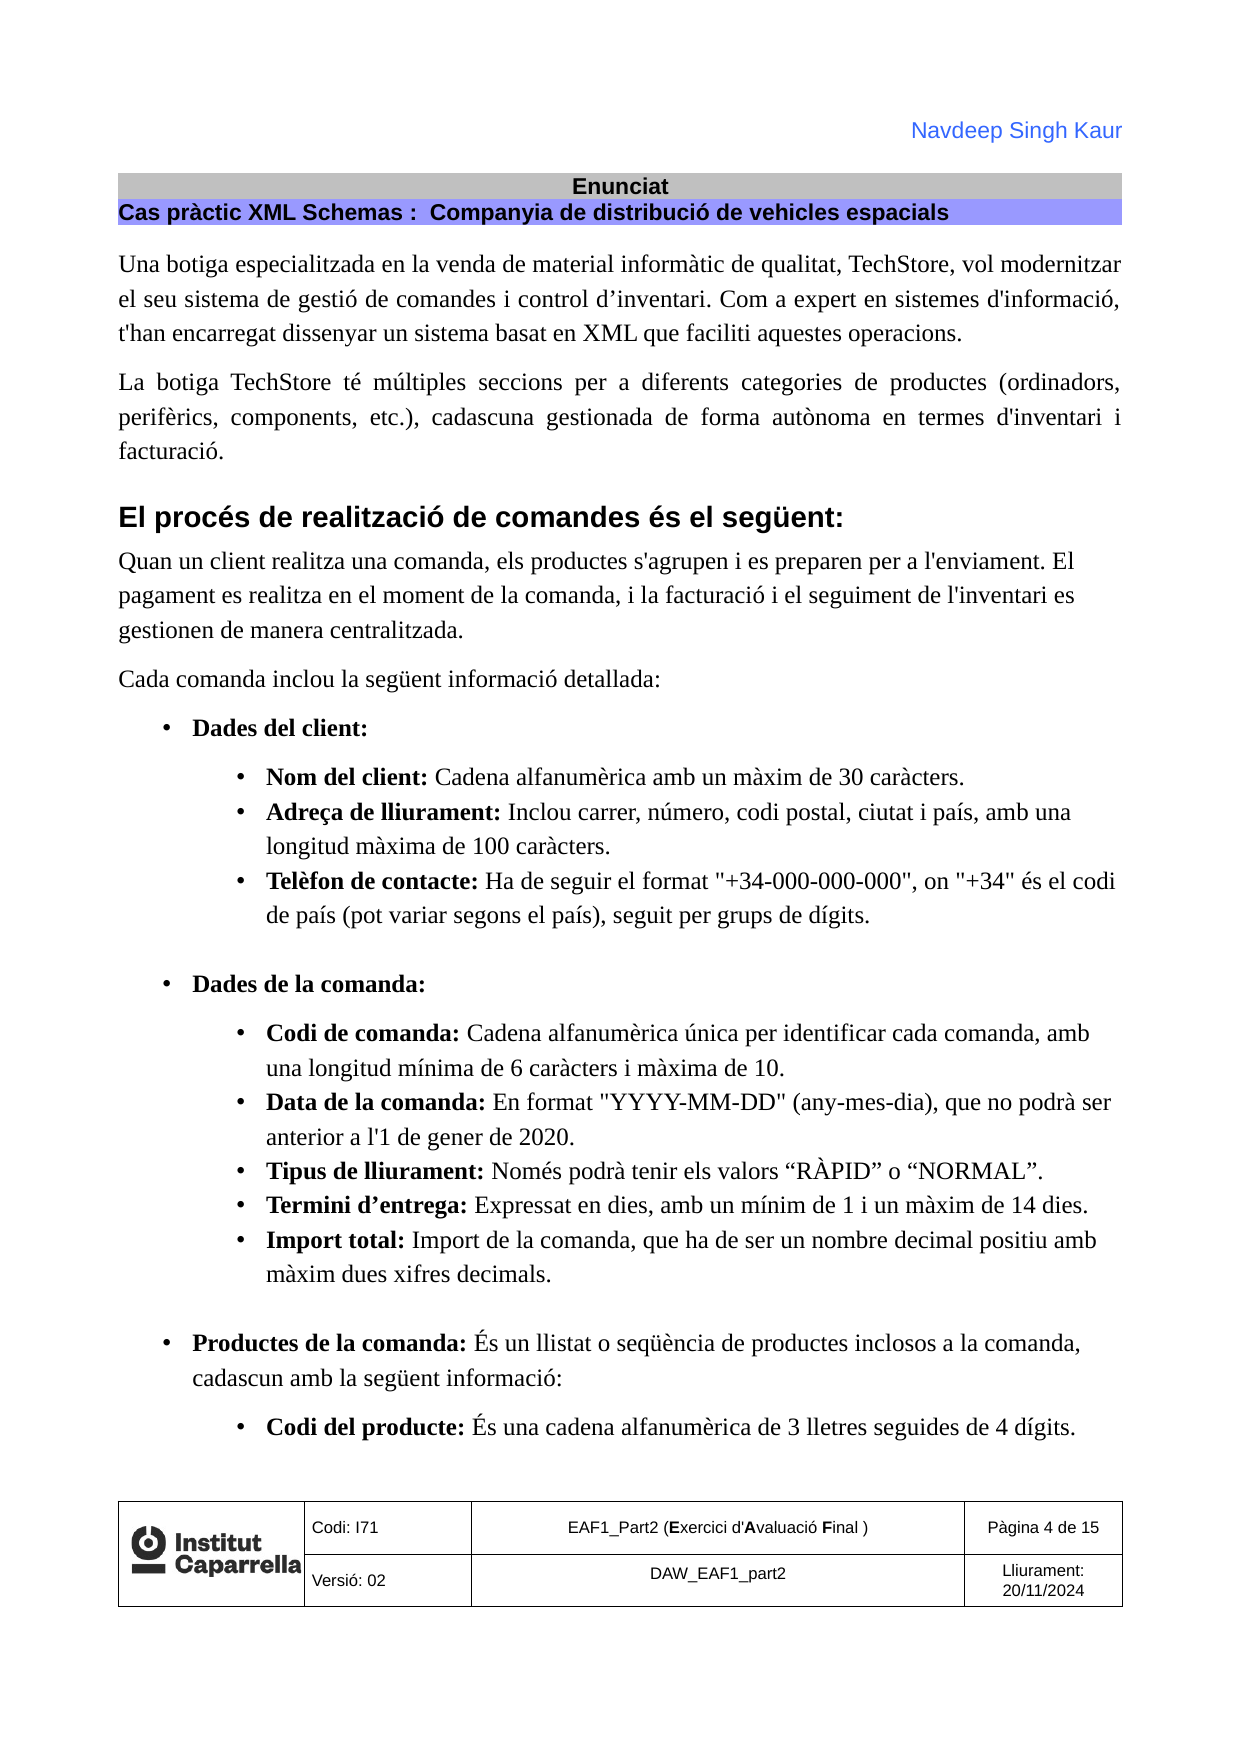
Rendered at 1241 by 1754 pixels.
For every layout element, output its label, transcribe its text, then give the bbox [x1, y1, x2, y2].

list Telèfon de contacte: Ha de seguir el format "+34-000-000-000", on "+34" és el codi de país (pot variar segons el país), seguit per grups de dígits. [236, 866, 1122, 929]
list Dades del client: [162, 713, 1122, 742]
list Dades de la comanda: [162, 969, 1122, 998]
picture [131, 1526, 302, 1577]
list Termini d’entrega: Expressat en dies, amb un mínim de 1 i un màxim de 14 dies. [236, 1191, 1122, 1219]
text Una botiga especialitzada en la venda de material informàtic de qualitat, TechStore, vol modernitzar el seu sistema de gestió de comandes i control d’inventari. Com a expert en sistemes d'informació, t'han encarregat dissenyar un sistema basat en XML que faciliti aquestes operacions. [118, 249, 1122, 347]
text Quan un client realitza una comanda, els productes s'agrupen i es preparen per a l'enviament. El pagament es realitza en el moment de la comanda, i la facturació i el seguiment de l'inventari es gestionen de manera centralitzada. [118, 546, 1122, 644]
list Productes de la comanda: És un llistat o seqüència de productes inclosos a la comanda, cadascun amb la següent informació: [162, 1328, 1122, 1392]
text La botiga TechStore té múltiples seccions per a diferents categories de productes (ordinadors, perifèrics, components, etc.), cadascuna gestionada de forma autònoma en termes d'inventari i facturació. [118, 367, 1122, 465]
subtitle El procés de realització de comandes és el següent: [118, 500, 1122, 534]
list Codi del producte: És una cadena alfanumèrica de 3 lletres seguides de 4 dígits. [236, 1412, 1122, 1441]
text Enunciat [118, 173, 1122, 199]
list Codi de comanda: Cadena alfanumèrica única per identificar cada comanda, amb una longitud mínima de 6 caràcters i màxima de 10. [236, 1018, 1122, 1081]
text Cada comanda inclou la següent informació detallada: [118, 664, 1122, 693]
list Data de la comanda: En format "YYYY-MM-DD" (any-mes-dia), que no podrà ser anterior a l'1 de gener de 2020. [236, 1087, 1122, 1150]
list Adreça de lliurament: Inclou carrer, número, codi postal, ciutat i país, amb una longitud màxima de 100 caràcters. [236, 797, 1122, 860]
list Import total: Import de la comanda, que ha de ser un nombre decimal positiu amb màxim dues xifres decimals. [236, 1225, 1122, 1288]
text Cas pràctic XML Schemas : Companyia de distribució de vehicles espacials [118, 199, 1122, 225]
list Nom del client: Cadena alfanumèrica amb un màxim de 30 caràcters. [236, 762, 1122, 791]
list Tipus de lliurament: Només podrà tenir els valors “RÀPID” o “NORMAL”. [236, 1156, 1122, 1185]
